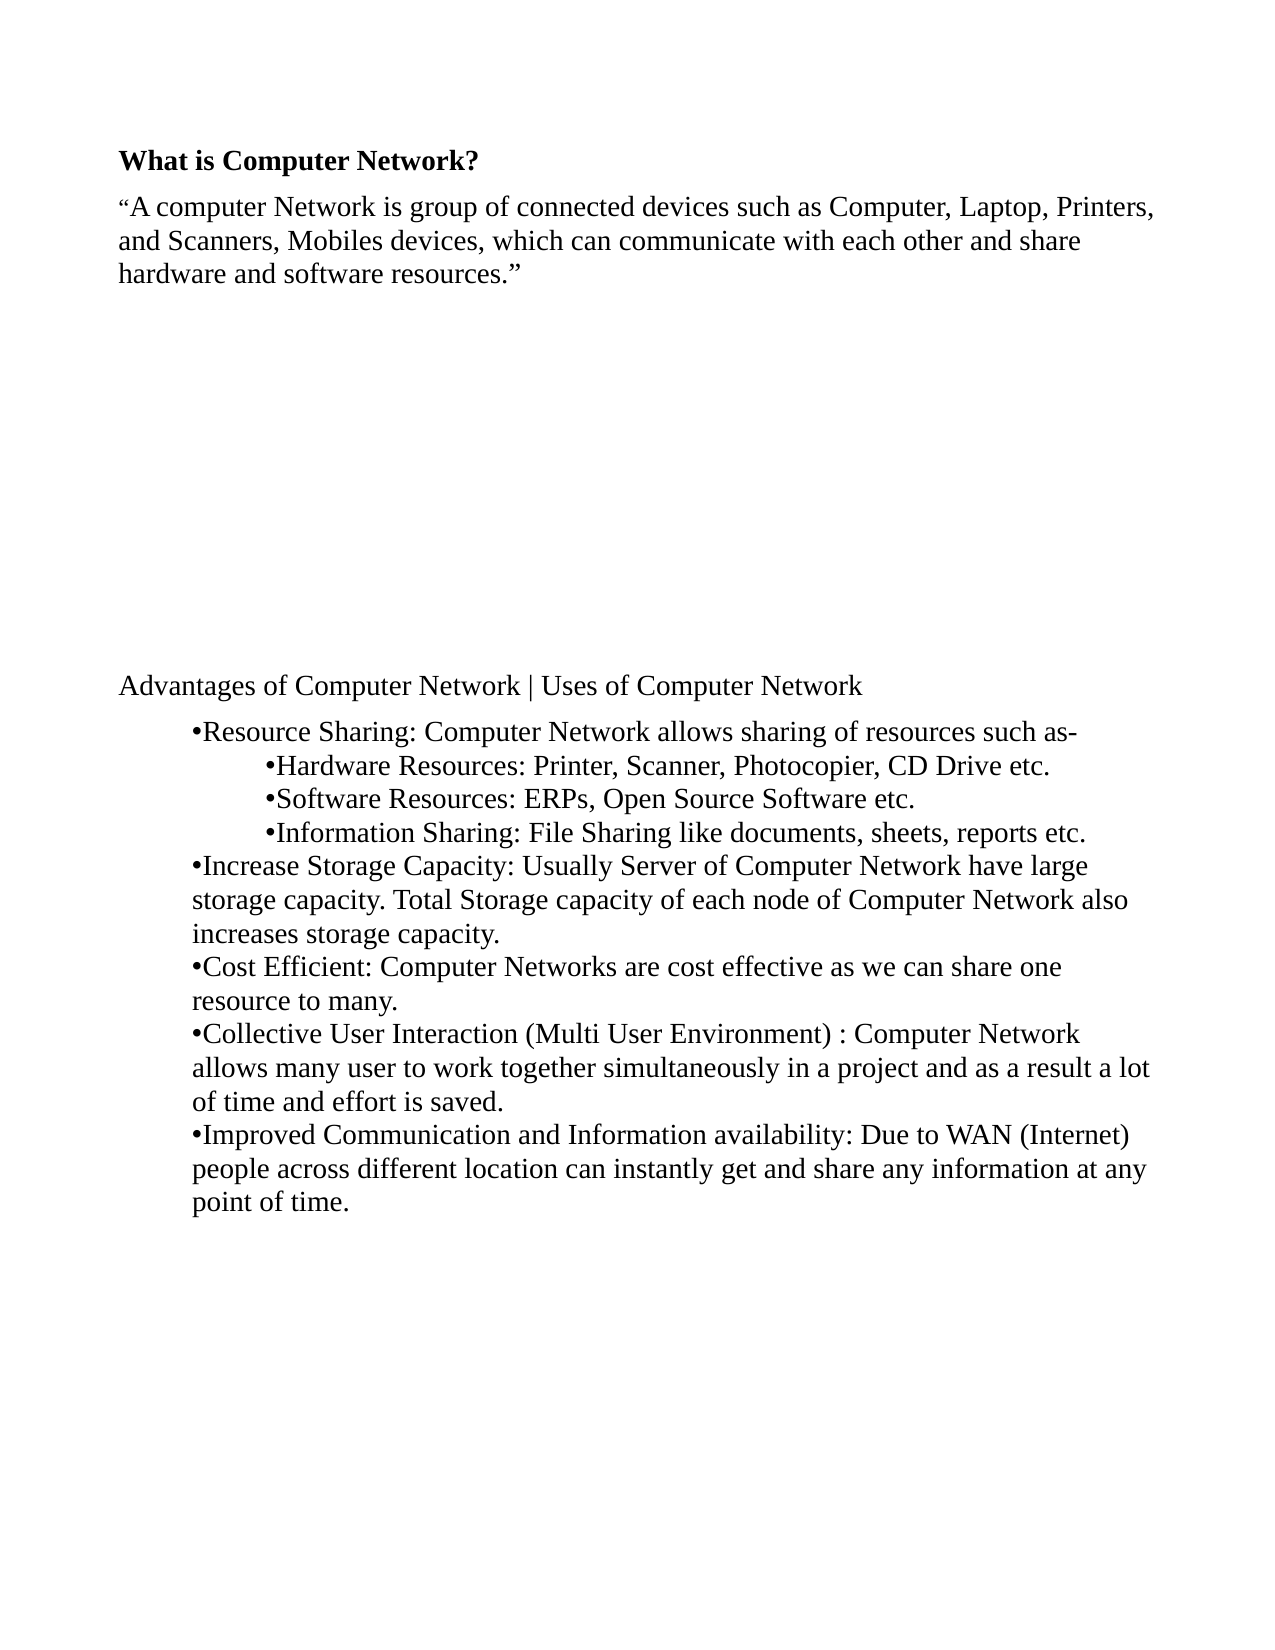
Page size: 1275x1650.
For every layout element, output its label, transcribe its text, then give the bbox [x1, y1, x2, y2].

list Resource Sharing: Computer Network allows sharing of resources such as- [118, 714, 1157, 748]
list Hardware Resources: Printer, Scanner, Photocopier, CD Drive etc. [118, 748, 1157, 781]
list Software Resources: ERPs, Open Source Software etc. [118, 781, 1157, 815]
subtitle What is Computer Network? [118, 143, 1157, 177]
text “A computer Network is group of connected devices such as Computer, Laptop, Printers, and Scanners, Mobiles devices, which can communicate with each other and share hardware and software resources.” [118, 189, 1157, 290]
list Information Sharing: File Sharing like documents, sheets, reports etc. [118, 815, 1157, 848]
text Advantages of Computer Network | Uses of Computer Network [118, 668, 1157, 701]
list Cost Efficient: Computer Networks are cost effective as we can share one resource to many. [118, 949, 1157, 1016]
list Improved Communication and Information availability: Due to WAN (Internet) people across different location can instantly get and share any information at any point of time. [118, 1117, 1157, 1218]
list Collective User Interaction (Multi User Environment) : Computer Network allows many user to work together simultaneously in a project and as a result a lot of time and effort is saved. [118, 1016, 1157, 1117]
list Increase Storage Capacity: Usually Server of Computer Network have large storage capacity. Total Storage capacity of each node of Computer Network also increases storage capacity. [118, 848, 1157, 949]
